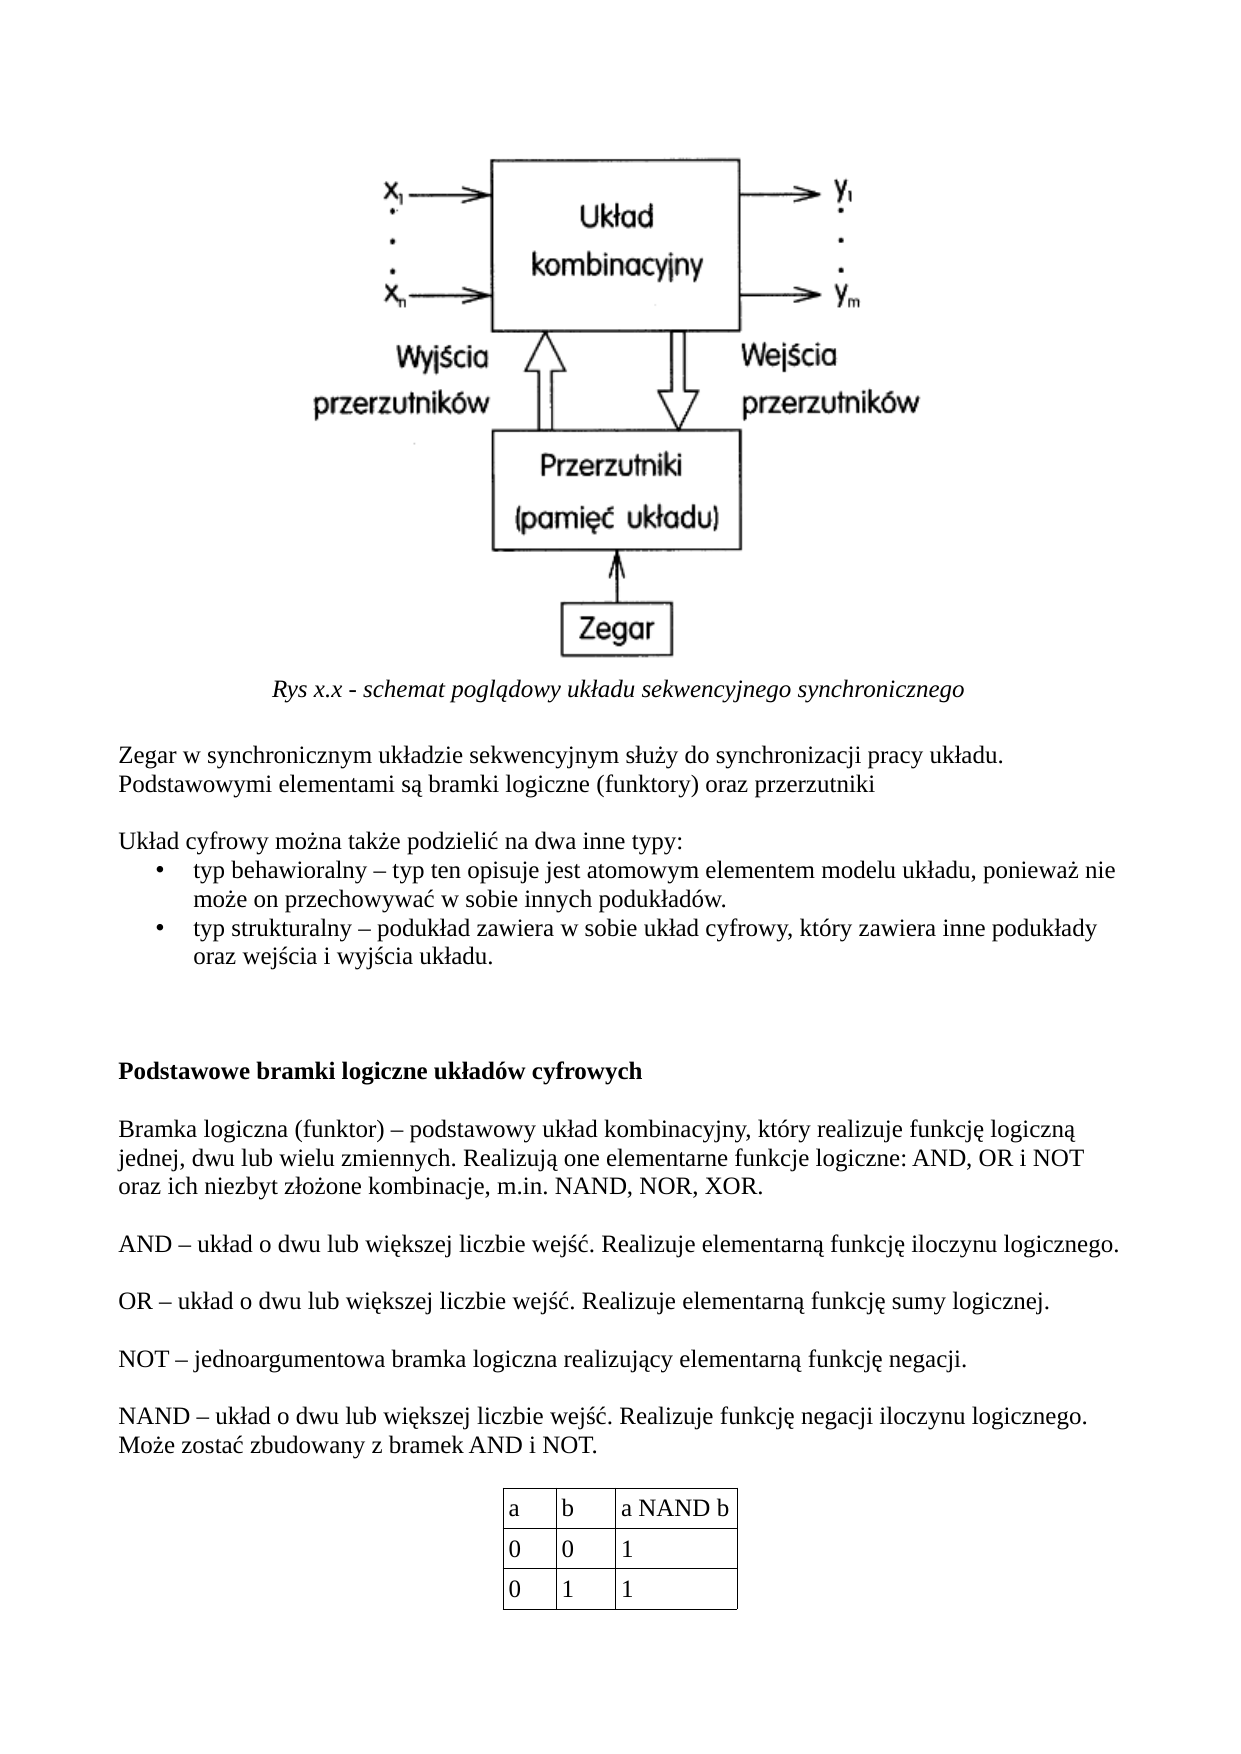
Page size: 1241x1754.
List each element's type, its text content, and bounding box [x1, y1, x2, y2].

table_cell 1 [616, 1569, 737, 1609]
text Układ cyfrowy można także podzielić na dwa inne typy: [118, 826, 1122, 855]
text Podstawowymi elementami są bramki logiczne (funktory) oraz przerzutniki [118, 769, 1122, 798]
table_header a [504, 1489, 556, 1528]
text Zegar w synchronicznym układzie sekwencyjnym służy do synchronizacji pracy układu. [118, 740, 1122, 769]
text Rys x.x - schemat poglądowy układu sekwencyjnego synchronicznego [118, 152, 1120, 703]
table_cell 0 [504, 1529, 556, 1568]
text NOT – jednoargumentowa bramka logiczna realizujący elementarną funkcję negacji. [118, 1344, 1122, 1373]
table_cell 0 [557, 1529, 615, 1568]
text OR – układ o dwu lub większej liczbie wejść. Realizuje elementarną funkcję sumy logicznej. [118, 1286, 1122, 1315]
text NAND – układ o dwu lub większej liczbie wejść. Realizuje funkcję negacji iloczynu logicznego. Może zostać zbudowany z bramek AND i NOT. [118, 1401, 1122, 1459]
text AND – układ o dwu lub większej liczbie wejść. Realizuje elementarną funkcję iloczynu logicznego. [118, 1229, 1122, 1258]
table_cell 1 [616, 1529, 737, 1568]
table_header b [557, 1489, 615, 1528]
table_header a NAND b [616, 1489, 737, 1528]
table_cell 0 [504, 1569, 556, 1609]
text Bramka logiczna (funktor) – podstawowy układ kombinacyjny, który realizuje funkcję logiczną jednej, dwu lub wielu zmiennych. Realizują one elementarne funkcje logiczne: AND, OR i NOT oraz ich niezbyt złożone kombinacje, m.in. NAND, NOR, XOR. [118, 1114, 1122, 1200]
list typ strukturalny – podukład zawiera w sobie układ cyfrowy, który zawiera inne podukłady oraz wejścia i wyjścia układu. [156, 913, 1122, 970]
list typ behawioralny – typ ten opisuje jest atomowym elementem modelu układu, ponieważ nie może on przechowywać w sobie innych podukładów. [156, 855, 1122, 913]
text Podstawowe bramki logiczne układów cyfrowych [118, 1056, 1122, 1085]
table_cell 1 [557, 1569, 615, 1609]
